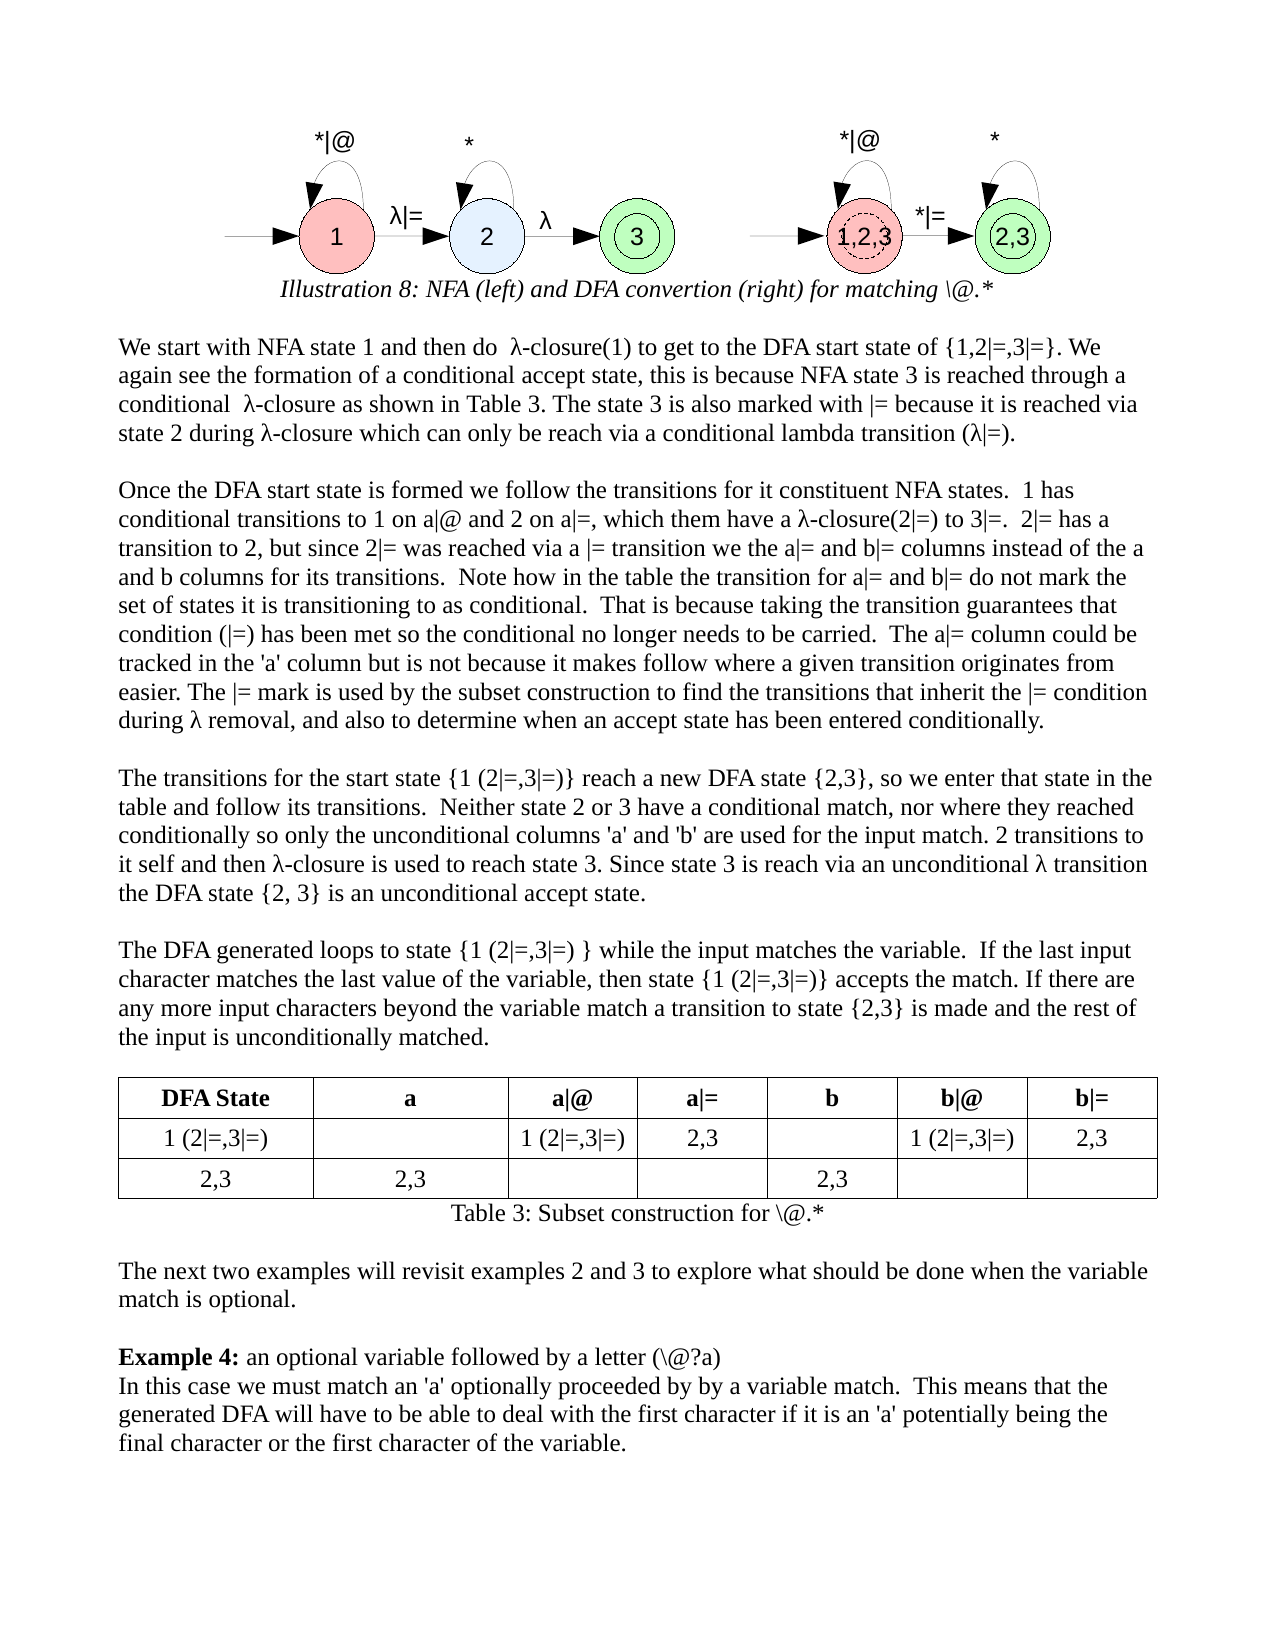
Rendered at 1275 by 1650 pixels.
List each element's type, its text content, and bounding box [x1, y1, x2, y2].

table_cell 1 (2|=,3|=) [898, 1119, 1027, 1158]
table_header a|@ [509, 1078, 637, 1117]
text In this case we must match an 'a' optionally proceeded by by a variable match. This means that the generated DFA will have to be able to deal with the first character if it is an 'a' potentially being the final character or the first character of the variable. [118, 1371, 1157, 1457]
text Once the DFA start state is formed we follow the transitions for it constituent NFA states. 1 has conditional transitions to 1 on a|@ and 2 on a|=, which them have a λ-closure(2|=) to 3|=. 2|= has a transition to 2, but since 2|= was reached via a |= transition we the a|= and b|= columns instead of the a and b columns for its transitions. Note how in the table the transition for a|= and b|= do not mark the set of states it is transitioning to as conditional. That is because taking the transition guarantees that condition (|=) has been met so the conditional no longer needs to be carried. The a|= column could be tracked in the 'a' column but is not because it makes follow where a given transition originates from easier. The |= mark is used by the subset construction to find the transitions that inherit the |= condition during λ removal, and also to determine when an accept state has been entered conditionally. [118, 476, 1157, 734]
text Illustration 8: NFA (left) and DFA convertion (right) for matching \@.* [224, 131, 1051, 303]
table_cell 1 (2|=,3|=) [119, 1119, 313, 1158]
table_cell [509, 1159, 637, 1198]
text 1 [827, 198, 903, 273]
text Table 3: Subset construction for \@.* [118, 1199, 1157, 1227]
table_header b|@ [898, 1078, 1027, 1117]
table_cell 2,3 [119, 1159, 313, 1198]
table_cell 2,3 [768, 1159, 897, 1198]
text The transitions for the start state {1 (2|=,3|=)} reach a new DFA state {2,3}, so we enter that state in the table and follow its transitions. Neither state 2 or 3 have a conditional match, nor where they reached conditionally so only the unconditional columns 'a' and 'b' are used for the input match. 2 transitions to it self and then λ-closure is used to reach state 3. Since state 3 is reach via an unconditional λ transition the DFA state {2, 3} is an unconditional accept state. [118, 763, 1157, 907]
table_header a|= [638, 1078, 767, 1117]
table_cell [638, 1159, 767, 1198]
table_cell 1 (2|=,3|=) [509, 1119, 637, 1158]
table_cell [1028, 1159, 1157, 1198]
table_cell 2,3 [638, 1119, 767, 1158]
text The next two examples will revisit examples 2 and 3 to explore what should be done when the variable match is optional. [118, 1256, 1157, 1313]
text Example 4: an optional variable followed by a letter (\@?a) [118, 1342, 1157, 1371]
table_cell [898, 1159, 1027, 1198]
table_cell 2,3 [1028, 1119, 1157, 1158]
table_header b|= [1028, 1078, 1157, 1117]
table_header b [768, 1078, 897, 1117]
text 1 [299, 198, 375, 273]
table_header a|@ - a | a|@ [449, 198, 525, 273]
table_cell [768, 1119, 897, 1158]
table_cell [314, 1119, 508, 1158]
table_header a [314, 1078, 508, 1117]
table_cell 2,3 [314, 1159, 508, 1198]
table_header DFA State [119, 1078, 313, 1117]
text The DFA generated loops to state {1 (2|=,3|=) } while the input matches the variable. If the last input character matches the last value of the variable, then state {1 (2|=,3|=)} accepts the match. If there are any more input characters beyond the variable match a transition to state {2,3} is made and the rest of the input is unconditionally matched. [118, 936, 1157, 1051]
text We start with NFA state 1 and then do λ-closure(1) to get to the DFA start state of {1,2|=,3|=}. We again see the formation of a conditional accept state, this is because NFA state 3 is reached through a conditional λ-closure as shown in Table 3. The state 3 is also marked with |= because it is reached via state 2 during λ-closure which can only be reach via a conditional lambda transition (λ|=). [118, 332, 1157, 447]
